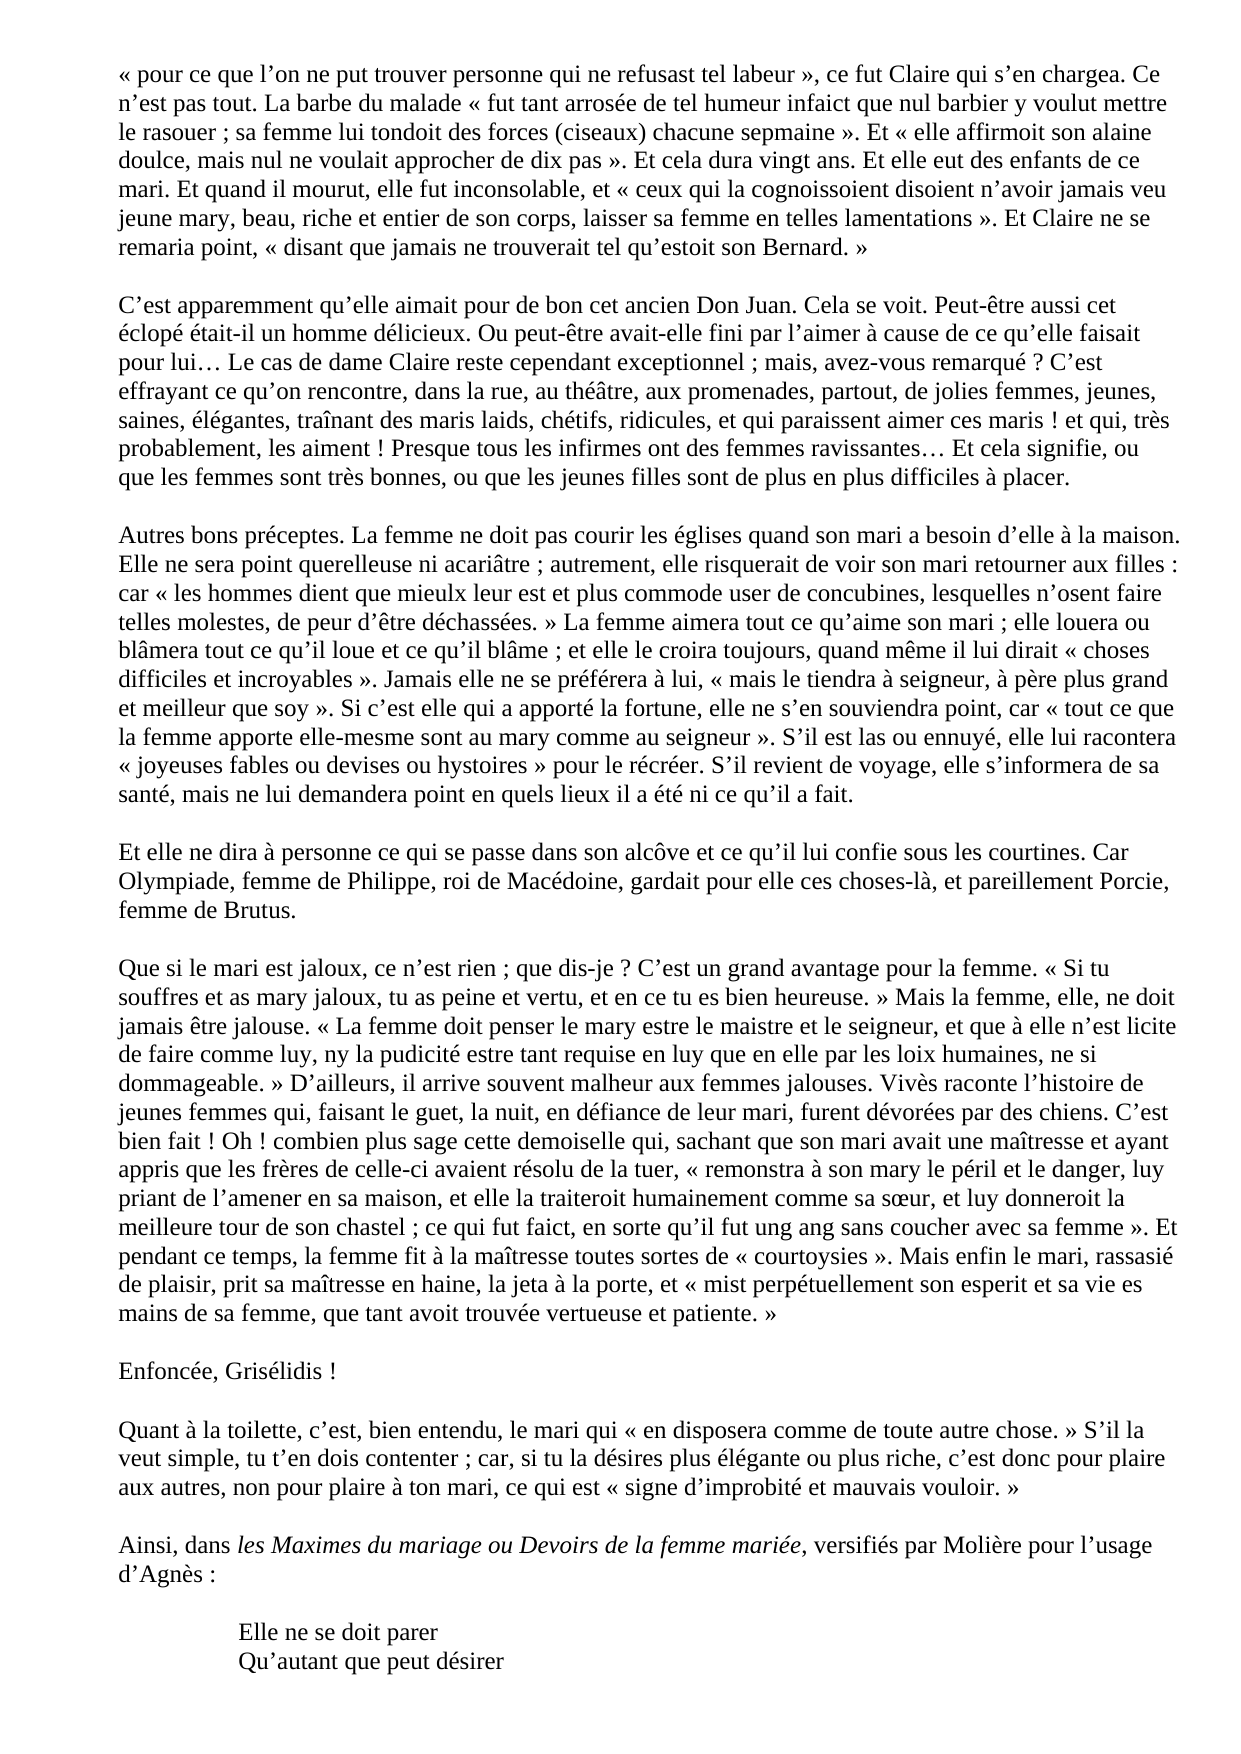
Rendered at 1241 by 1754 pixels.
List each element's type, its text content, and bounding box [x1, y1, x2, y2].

text Quant à la toilette, c’est, bien entendu, le mari qui « en disposera comme de toute autre chose. » S’il la veut simple, tu t’en dois contenter ; car, si tu la désires plus élégante ou plus riche, c’est donc pour plaire aux autres, non pour plaire à ton mari, ce qui est « signe d’improbité et mauvais vouloir. » [118, 1415, 1181, 1501]
text Elle ne se doit parer [207, 1617, 1181, 1646]
text Qu’autant que peut désirer [207, 1646, 1181, 1675]
text Que si le mari est jaloux, ce n’est rien ; que dis-je ? C’est un grand avantage pour la femme. « Si tu souffres et as mary jaloux, tu as peine et vertu, et en ce tu es bien heureuse. » Mais la femme, elle, ne doit jamais être jalouse. « La femme doit penser le mary estre le maistre et le seigneur, et que à elle n’est licite de faire comme luy, ny la pudicité estre tant requise en luy que en elle par les loix humaines, ne si dommageable. » D’ailleurs, il arrive souvent malheur aux femmes jalouses. Vivès raconte l’histoire de jeunes femmes qui, faisant le guet, la nuit, en défiance de leur mari, furent dévorées par des chiens. C’est bien fait ! Oh ! combien plus sage cette demoiselle qui, sachant que son mari avait une maîtresse et ayant appris que les frères de celle-ci avaient résolu de la tuer, « remonstra à son mary le péril et le danger, luy priant de l’amener en sa maison, et elle la traiteroit humainement comme sa sœur, et luy donneroit la meilleure tour de son chastel ; ce qui fut faict, en sorte qu’il fut ung ang sans coucher avec sa femme ». Et pendant ce temps, la femme fit à la maîtresse toutes sortes de « courtoysies ». Mais enfin le mari, rassasié de plaisir, prit sa maîtresse en haine, la jeta à la porte, et « mist perpétuellement son esperit et sa vie es mains de sa femme, que tant avoit trouvée vertueuse et patiente. » [118, 953, 1181, 1327]
text Autres bons préceptes. La femme ne doit pas courir les églises quand son mari a besoin d’elle à la maison. Elle ne sera point querelleuse ni acariâtre ; autrement, elle risquerait de voir son mari retourner aux filles : car « les hommes dient que mieulx leur est et plus commode user de concubines, lesquelles n’osent faire telles molestes, de peur d’être déchassées. » La femme aimera tout ce qu’aime son mari ; elle louera ou blâmera tout ce qu’il loue et ce qu’il blâme ; et elle le croira toujours, quand même il lui dirait « choses difficiles et incroyables ». Jamais elle ne se préférera à lui, « mais le tiendra à seigneur, à père plus grand et meilleur que soy ». Si c’est elle qui a apporté la fortune, elle ne s’en souviendra point, car « tout ce que la femme apporte elle-mesme sont au mary comme au seigneur ». S’il est las ou ennuyé, elle lui racontera « joyeuses fables ou devises ou hystoires » pour le récréer. S’il revient de voyage, elle s’informera de sa santé, mais ne lui demandera point en quels lieux il a été ni ce qu’il a fait. [118, 521, 1181, 808]
text Ainsi, dans les Maximes du mariage ou Devoirs de la femme mariée, versifiés par Molière pour l’usage d’Agnès : [118, 1530, 1181, 1588]
text « pour ce que l’on ne put trouver personne qui ne refusast tel labeur », ce fut Claire qui s’en chargea. Ce n’est pas tout. La barbe du malade « fut tant arrosée de tel humeur infaict que nul barbier y voulut mettre le rasouer ; sa femme lui tondoit des forces (ciseaux) chacune sepmaine ». Et « elle affirmoit son alaine doulce, mais nul ne voulait approcher de dix pas ». Et cela dura vingt ans. Et elle eut des enfants de ce mari. Et quand il mourut, elle fut inconsolable, et « ceux qui la cognoissoient disoient n’avoir jamais veu jeune mary, beau, riche et entier de son corps, laisser sa femme en telles lamentations ». Et Claire ne se remaria point, « disant que jamais ne trouverait tel qu’estoit son Bernard. » [118, 59, 1181, 260]
text Enfoncée, Grisélidis ! [118, 1356, 1181, 1385]
text C’est apparemment qu’elle aimait pour de bon cet ancien Don Juan. Cela se voit. Peut-être aussi cet éclopé était-il un homme délicieux. Ou peut-être avait-elle fini par l’aimer à cause de ce qu’elle faisait pour lui… Le cas de dame Claire reste cependant exceptionnel ; mais, avez-vous remarqué ? C’est effrayant ce qu’on rencontre, dans la rue, au théâtre, aux promenades, partout, de jolies femmes, jeunes, saines, élégantes, traînant des maris laids, chétifs, ridicules, et qui paraissent aimer ces maris ! et qui, très probablement, les aiment ! Presque tous les infirmes ont des femmes ravissantes… Et cela signifie, ou que les femmes sont très bonnes, ou que les jeunes filles sont de plus en plus difficiles à placer. [118, 290, 1181, 491]
text Et elle ne dira à personne ce qui se passe dans son alcôve et ce qu’il lui confie sous les courtines. Car Olympiade, femme de Philippe, roi de Macédoine, gardait pour elle ces choses-là, et pareillement Porcie, femme de Brutus. [118, 837, 1181, 924]
